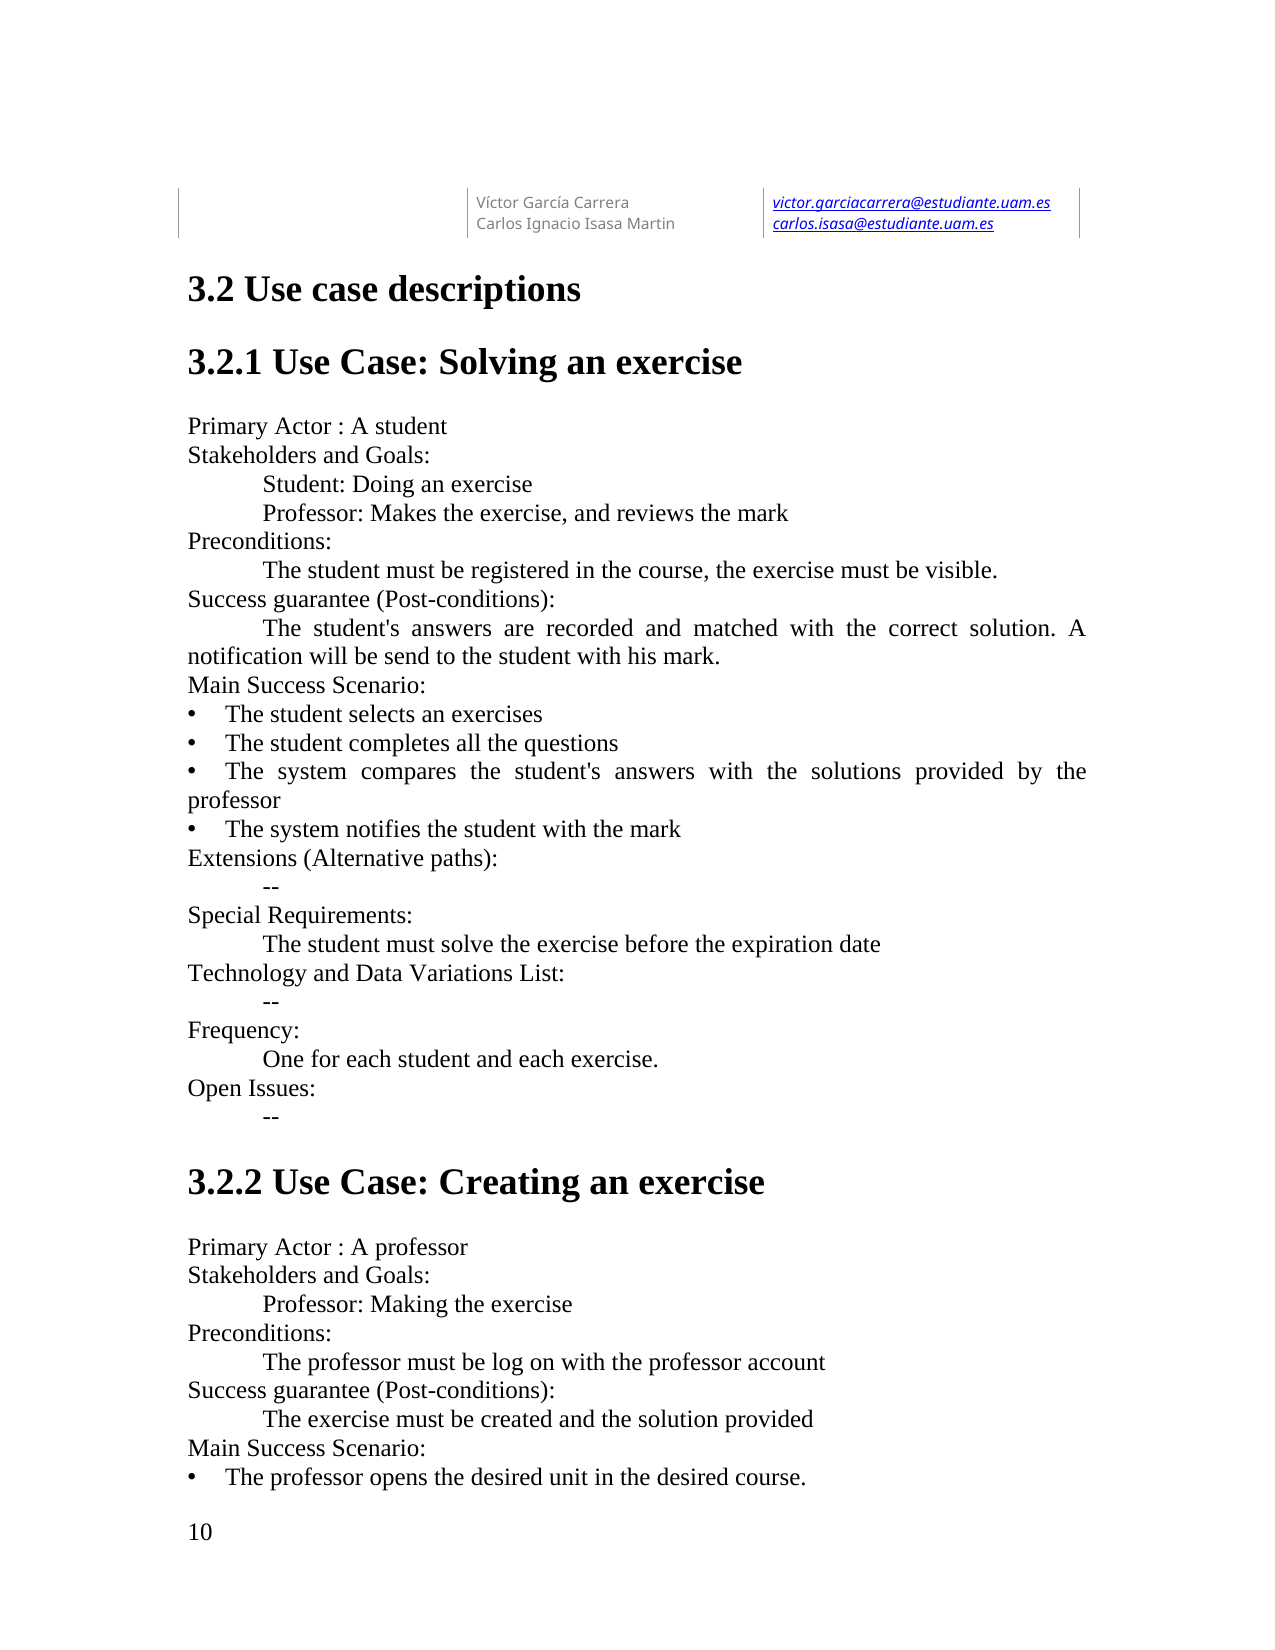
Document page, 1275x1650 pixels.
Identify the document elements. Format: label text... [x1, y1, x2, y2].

text One for each student and each exercise. [187, 1044, 1087, 1073]
text Extensions (Alternative paths): [187, 843, 1087, 871]
text Primary Actor : A professor [187, 1232, 1087, 1260]
text Frequency: [187, 1015, 1087, 1044]
text Preconditions: [187, 1318, 1087, 1347]
subtitle 3.2 Use case descriptions [187, 267, 1087, 310]
text Success guarantee (Post-conditions): [187, 584, 1087, 613]
list The system notifies the student with the mark [150, 814, 1087, 843]
text The student must be registered in the course, the exercise must be visible. [187, 555, 1087, 584]
text Open Issues: [187, 1073, 1087, 1101]
text 3.2.1 Use Case: Solving an exercise [187, 339, 1087, 382]
text The student must solve the exercise before the expiration date [187, 929, 1087, 958]
text Preconditions: [187, 526, 1087, 555]
text Main Success Scenario: [187, 670, 1087, 699]
text Primary Actor : A student [187, 411, 1087, 440]
text Stakeholders and Goals: [187, 440, 1087, 469]
list The student completes all the questions [150, 728, 1087, 756]
list The professor opens the desired unit in the desired course. [150, 1462, 1087, 1490]
text Student: Doing an exercise [187, 469, 1087, 498]
text -- [187, 986, 1087, 1015]
text -- [187, 871, 1087, 900]
text -- [187, 1101, 1087, 1130]
list The student selects an exercises [150, 699, 1087, 728]
text The professor must be log on with the professor account [187, 1347, 1087, 1375]
text Special Requirements: [187, 900, 1087, 929]
text The student's answers are recorded and matched with the correct solution. A notification will be send to the student with his mark. [187, 613, 1087, 670]
list The system compares the student's answers with the solutions provided by the professor [150, 756, 1087, 814]
text Success guarantee (Post-conditions): [187, 1375, 1087, 1404]
text Technology and Data Variations List: [187, 958, 1087, 986]
text Professor: Making the exercise [187, 1289, 1087, 1318]
text Main Success Scenario: [187, 1433, 1087, 1462]
text 3.2.2 Use Case: Creating an exercise [187, 1159, 1087, 1202]
text The exercise must be created and the solution provided [187, 1404, 1087, 1433]
text Professor: Makes the exercise, and reviews the mark [187, 498, 1087, 526]
text Stakeholders and Goals: [187, 1260, 1087, 1289]
